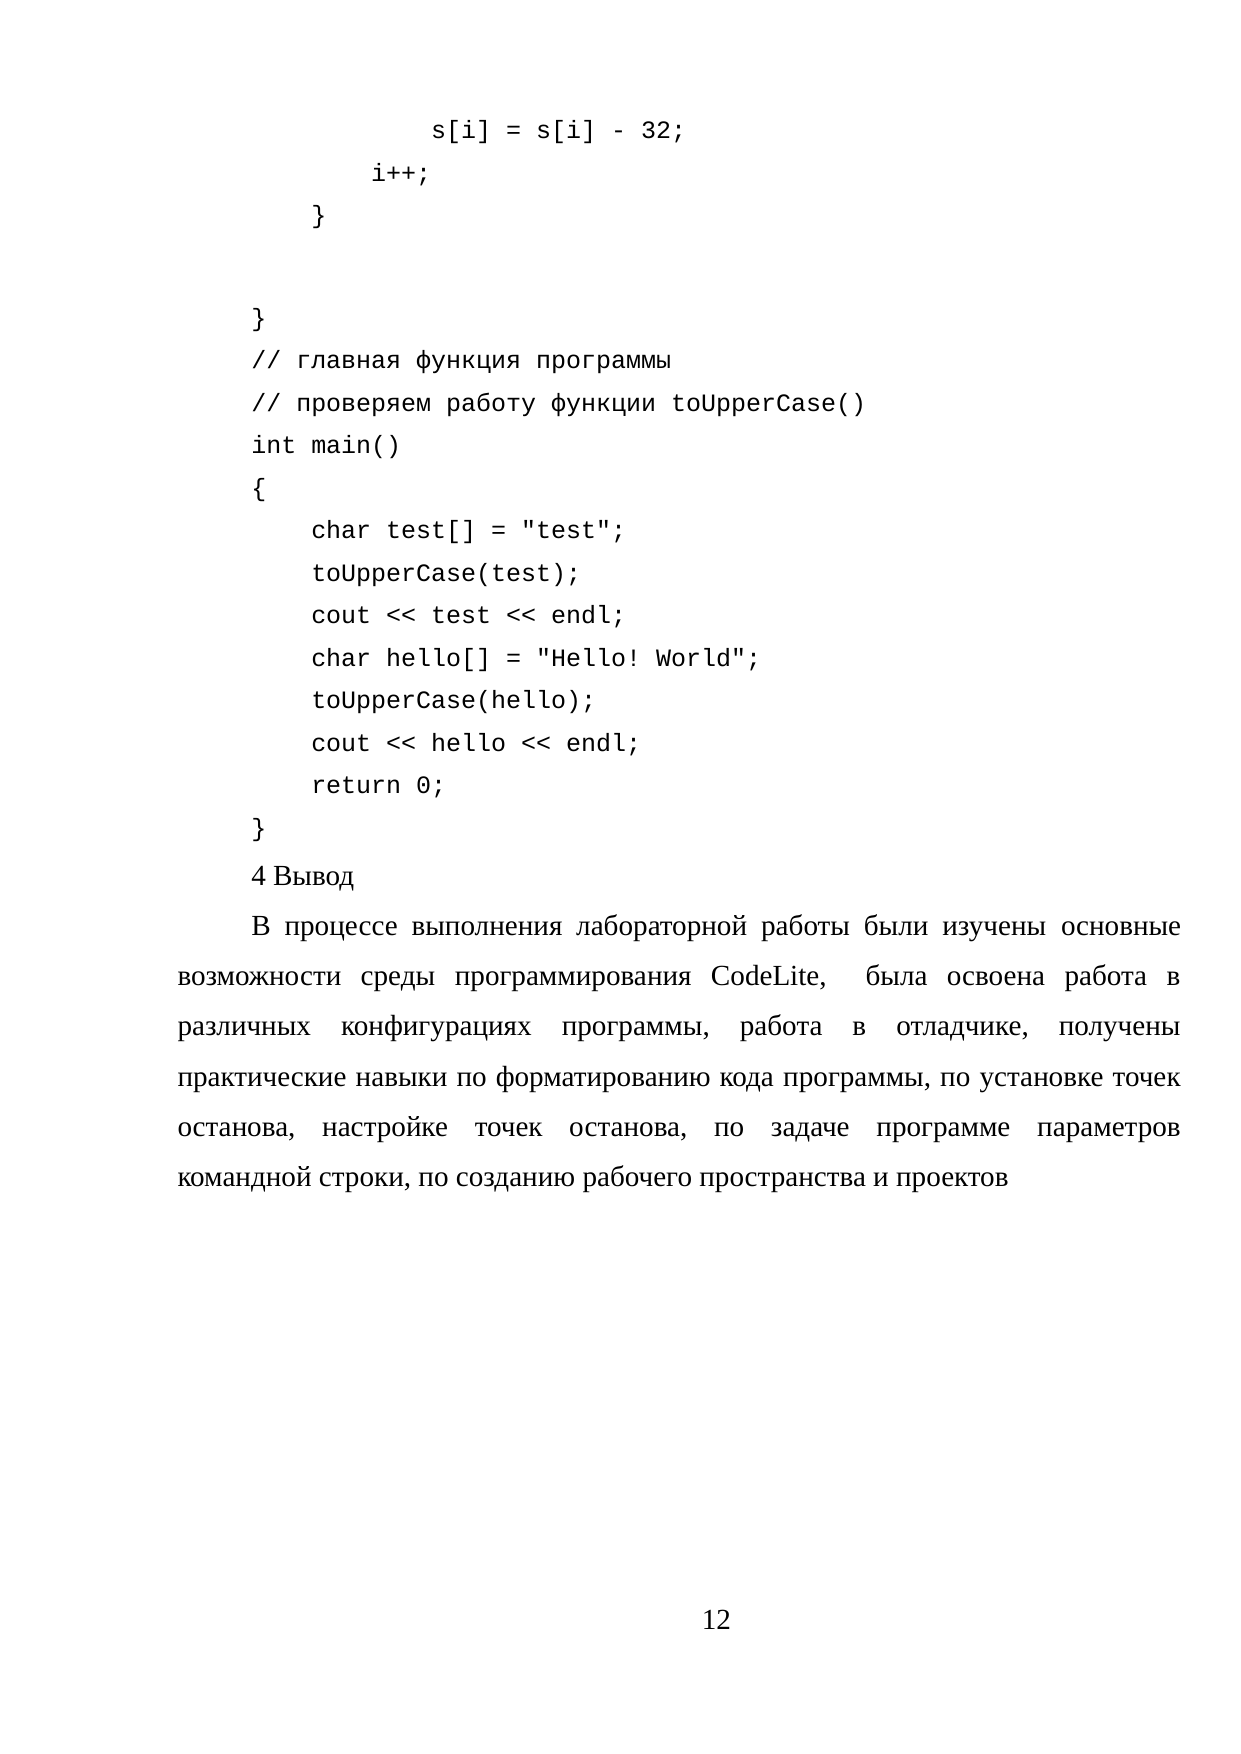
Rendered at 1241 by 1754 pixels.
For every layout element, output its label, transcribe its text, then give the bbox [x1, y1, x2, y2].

text toUpperCase(hello); [177, 688, 1181, 716]
text // главная функция программы [177, 348, 1181, 376]
text } [177, 203, 1181, 231]
text } [177, 815, 1181, 843]
text // проверяем работу функции toUpperCase() [177, 390, 1181, 418]
text cout << hello << endl; [177, 730, 1181, 758]
text В процессе выполнения лабораторной работы были изучены основные возможности среды программирования CodeLite, была освоена работа в различных конфигурациях программы, работа в отладчике, получены практические навыки по форматированию кода программы, по установке точек останова, настройке точек останова, по задаче программе параметров командной строки, по созданию рабочего пространства и проектов [177, 908, 1181, 1193]
text char test[] = "test"; [177, 518, 1181, 546]
text 4 Вывод [177, 858, 1181, 891]
text char hello[] = "Hello! World"; [177, 645, 1181, 673]
text toUpperCase(test); [177, 560, 1181, 588]
text cout << test << endl; [177, 603, 1181, 631]
text s[i] = s[i] - 32; [177, 118, 1181, 146]
text i++; [177, 161, 1181, 189]
text } [177, 305, 1181, 333]
text { [177, 475, 1181, 503]
text return 0; [177, 773, 1181, 801]
text int main() [177, 433, 1181, 461]
